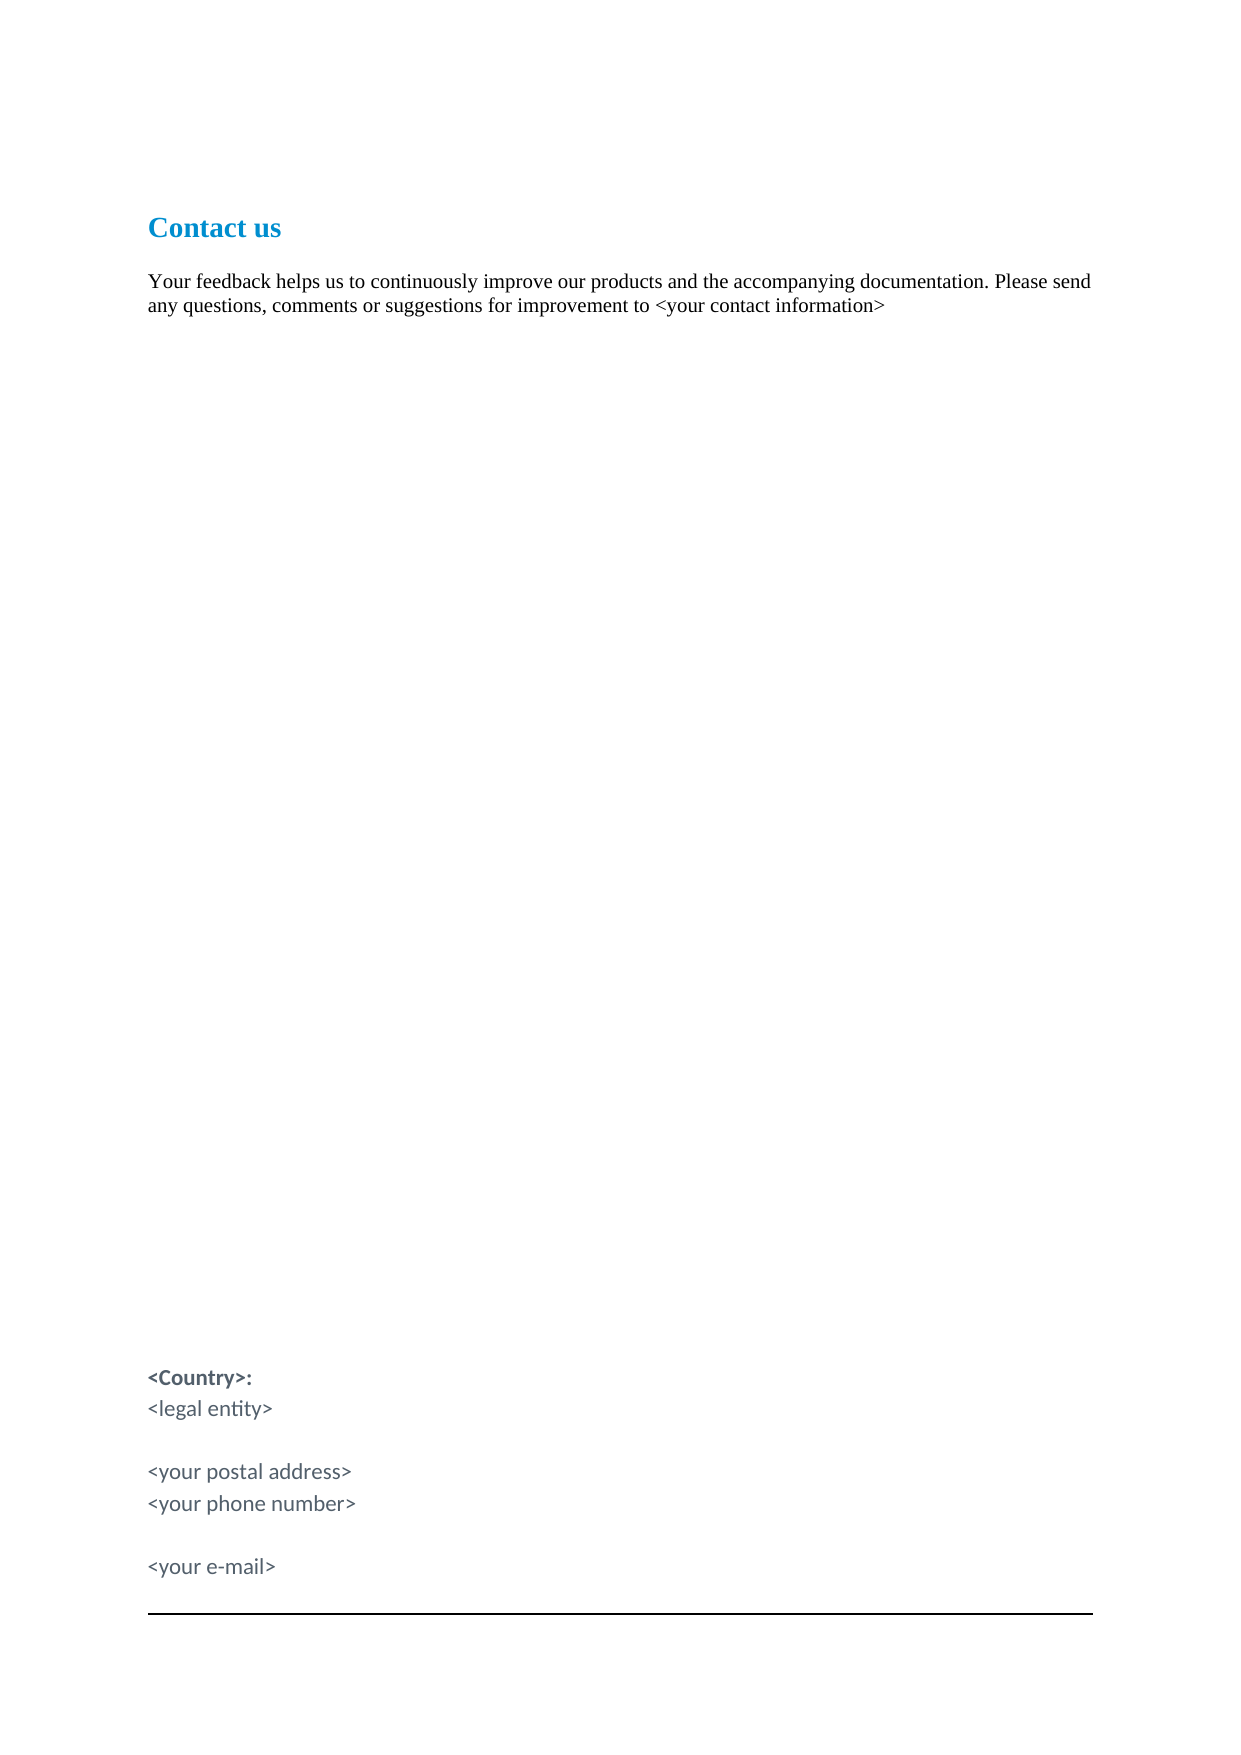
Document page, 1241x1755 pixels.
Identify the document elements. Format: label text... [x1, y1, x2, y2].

subtitle Contact us [148, 210, 1093, 244]
text Your feedback helps us to continuously improve our products and the accompanying documentation. Please send any questions, comments or suggestions for improvement to <your contact information> [148, 269, 1093, 317]
